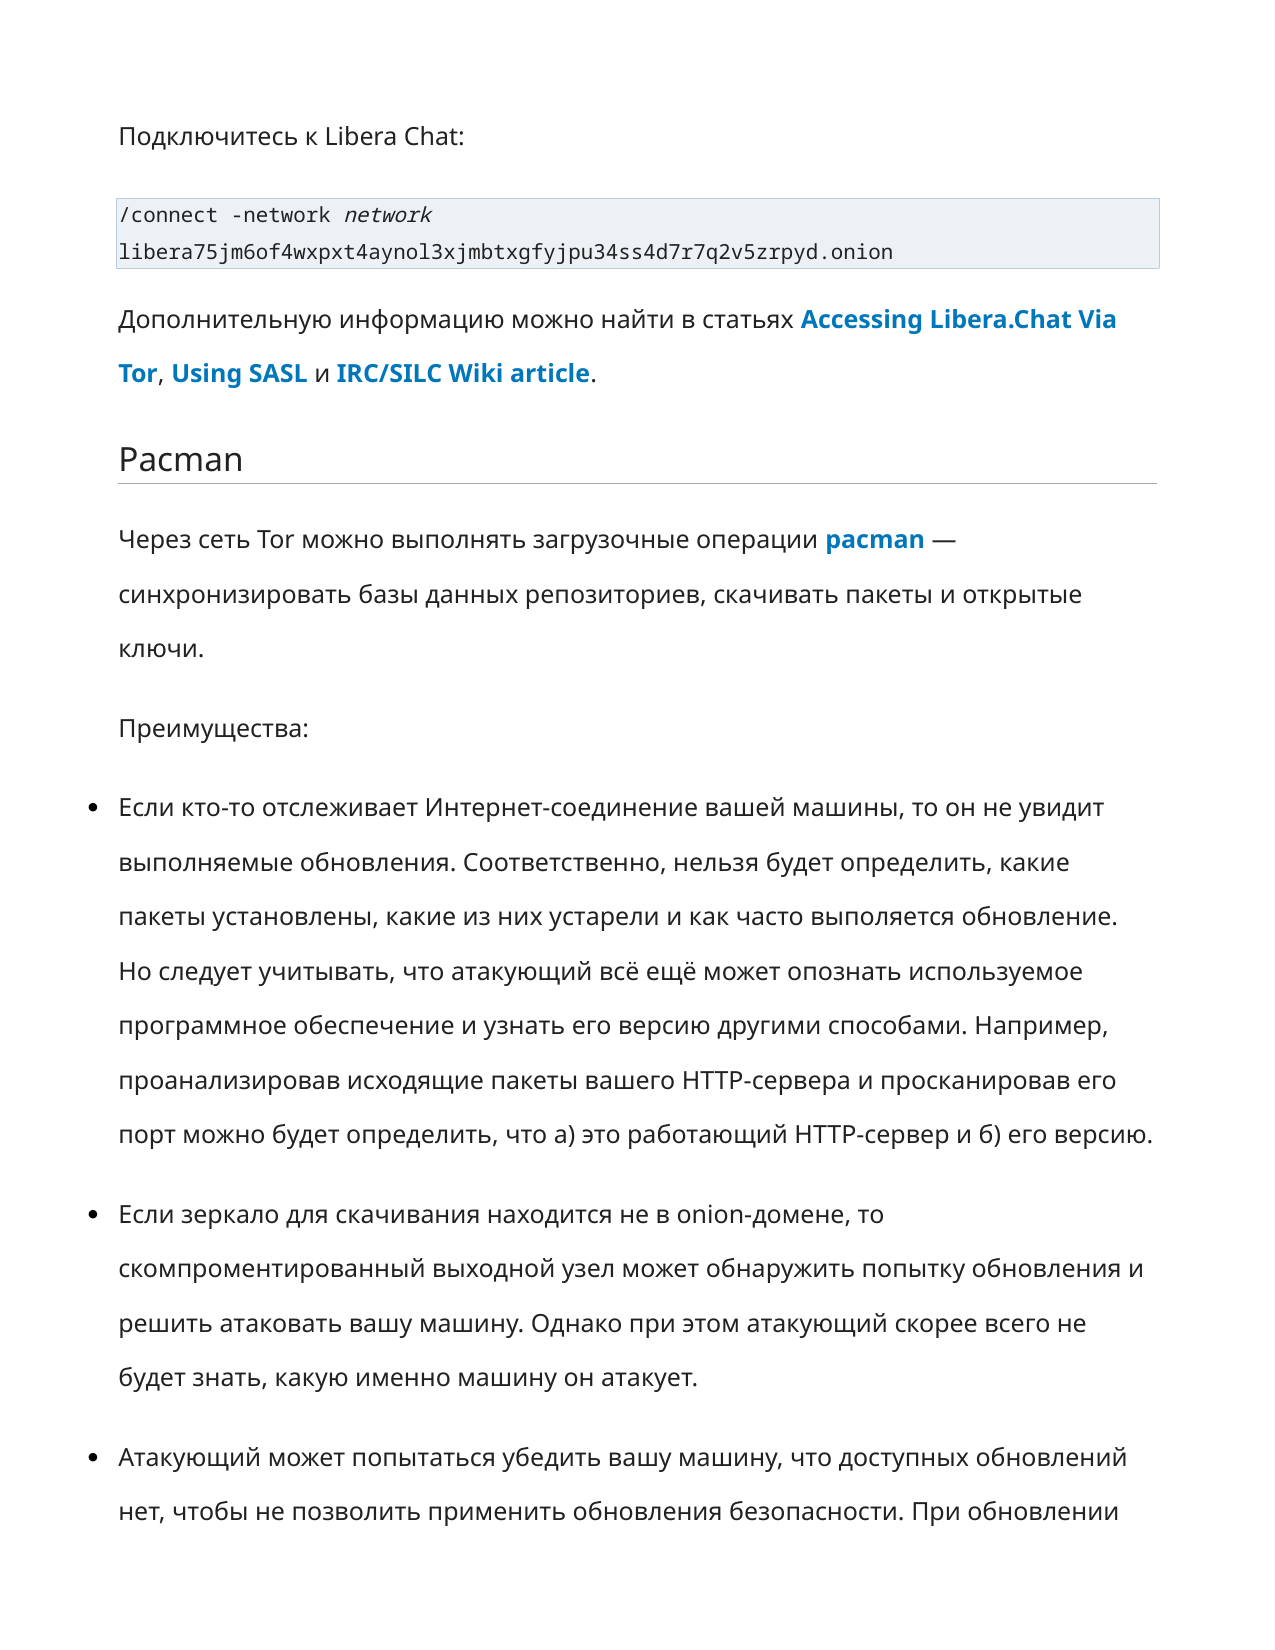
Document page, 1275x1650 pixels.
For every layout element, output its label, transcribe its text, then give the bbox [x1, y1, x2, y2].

text /connect -network network libera75jm6of4wxpxt4aynol3xjmbtxgfyjpu34ss4d7r7q2v5zrpyd.onion [117, 199, 1159, 268]
list Атакующий может попытаться убедить вашу машину, что доступных обновлений нет, чтобы не позволить применить обновления безопасности. При обновлении [89, 1439, 1157, 1528]
text Дополнительную информацию можно найти в статьях Accessing Libera.Chat Via Tor, Using SASL и IRC/SILC Wiki article. [118, 302, 1157, 390]
list Если зеркало для скачивания находится не в onion-домене, то скомпроментированный выходной узел может обнаружить попытку обновления и решить атаковать вашу машину. Однако при этом атакующий скорее всего не будет знать, какую именно машину он атакует. [89, 1196, 1157, 1394]
text Преимущества: [118, 711, 1157, 744]
subtitle Pacman [118, 436, 1157, 483]
list Если кто-то отслеживает Интернет-соединение вашей машины, то он не увидит выполняемые обновления. Соответственно, нельзя будет определить, какие пакеты установлены, какие из них устарели и как часто выполяется обновление. Но следует учитывать, что атакующий всё ещё может опознать используемое программное обеспечение и узнать его версию другими способами. Например, проанализировав исходящие пакеты вашего HTTP-сервера и просканировав его порт можно будет определить, что а) это работающий HTTP-сервер и б) его версию. [89, 790, 1157, 1151]
text Подключитесь к Libera Chat: [118, 118, 1157, 152]
text Через сеть Tor можно выполнять загрузочные операции pacman — синхронизировать базы данных репозиториев, скачивать пакеты и открытые ключи. [118, 522, 1157, 665]
